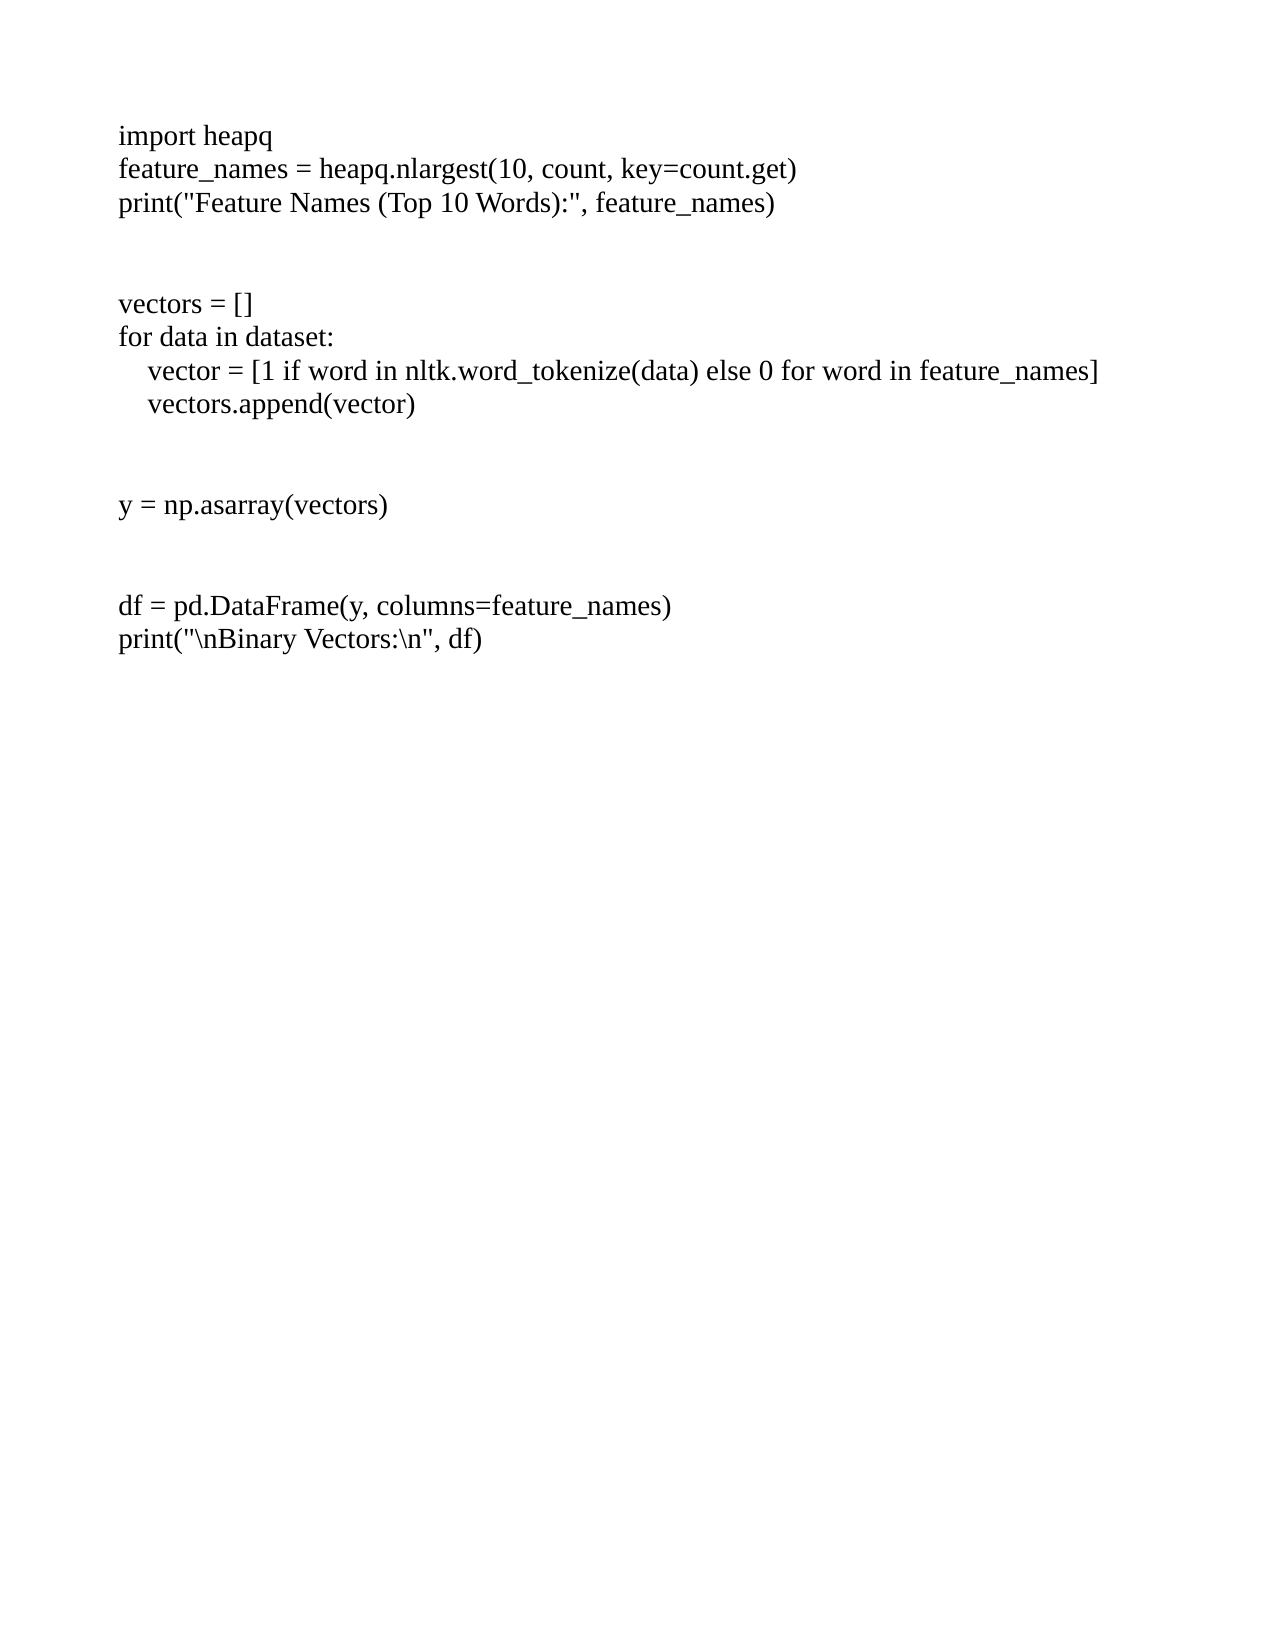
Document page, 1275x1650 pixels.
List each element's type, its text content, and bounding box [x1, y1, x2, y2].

text y = np.asarray(vectors) [118, 487, 1157, 521]
text print("\nBinary Vectors:\n", df) [118, 621, 1157, 655]
text feature_names = heapq.nlargest(10, count, key=count.get) [118, 152, 1157, 185]
text vectors.append(vector) [118, 386, 1157, 420]
text vector = [1 if word in nltk.word_tokenize(data) else 0 for word in feature_names] [118, 353, 1157, 386]
text for data in dataset: [118, 319, 1157, 353]
text vectors = [] [118, 286, 1157, 319]
text df = pd.DataFrame(y, columns=feature_names) [118, 588, 1157, 621]
text print("Feature Names (Top 10 Words):", feature_names) [118, 185, 1157, 219]
text import heapq [118, 118, 1157, 152]
